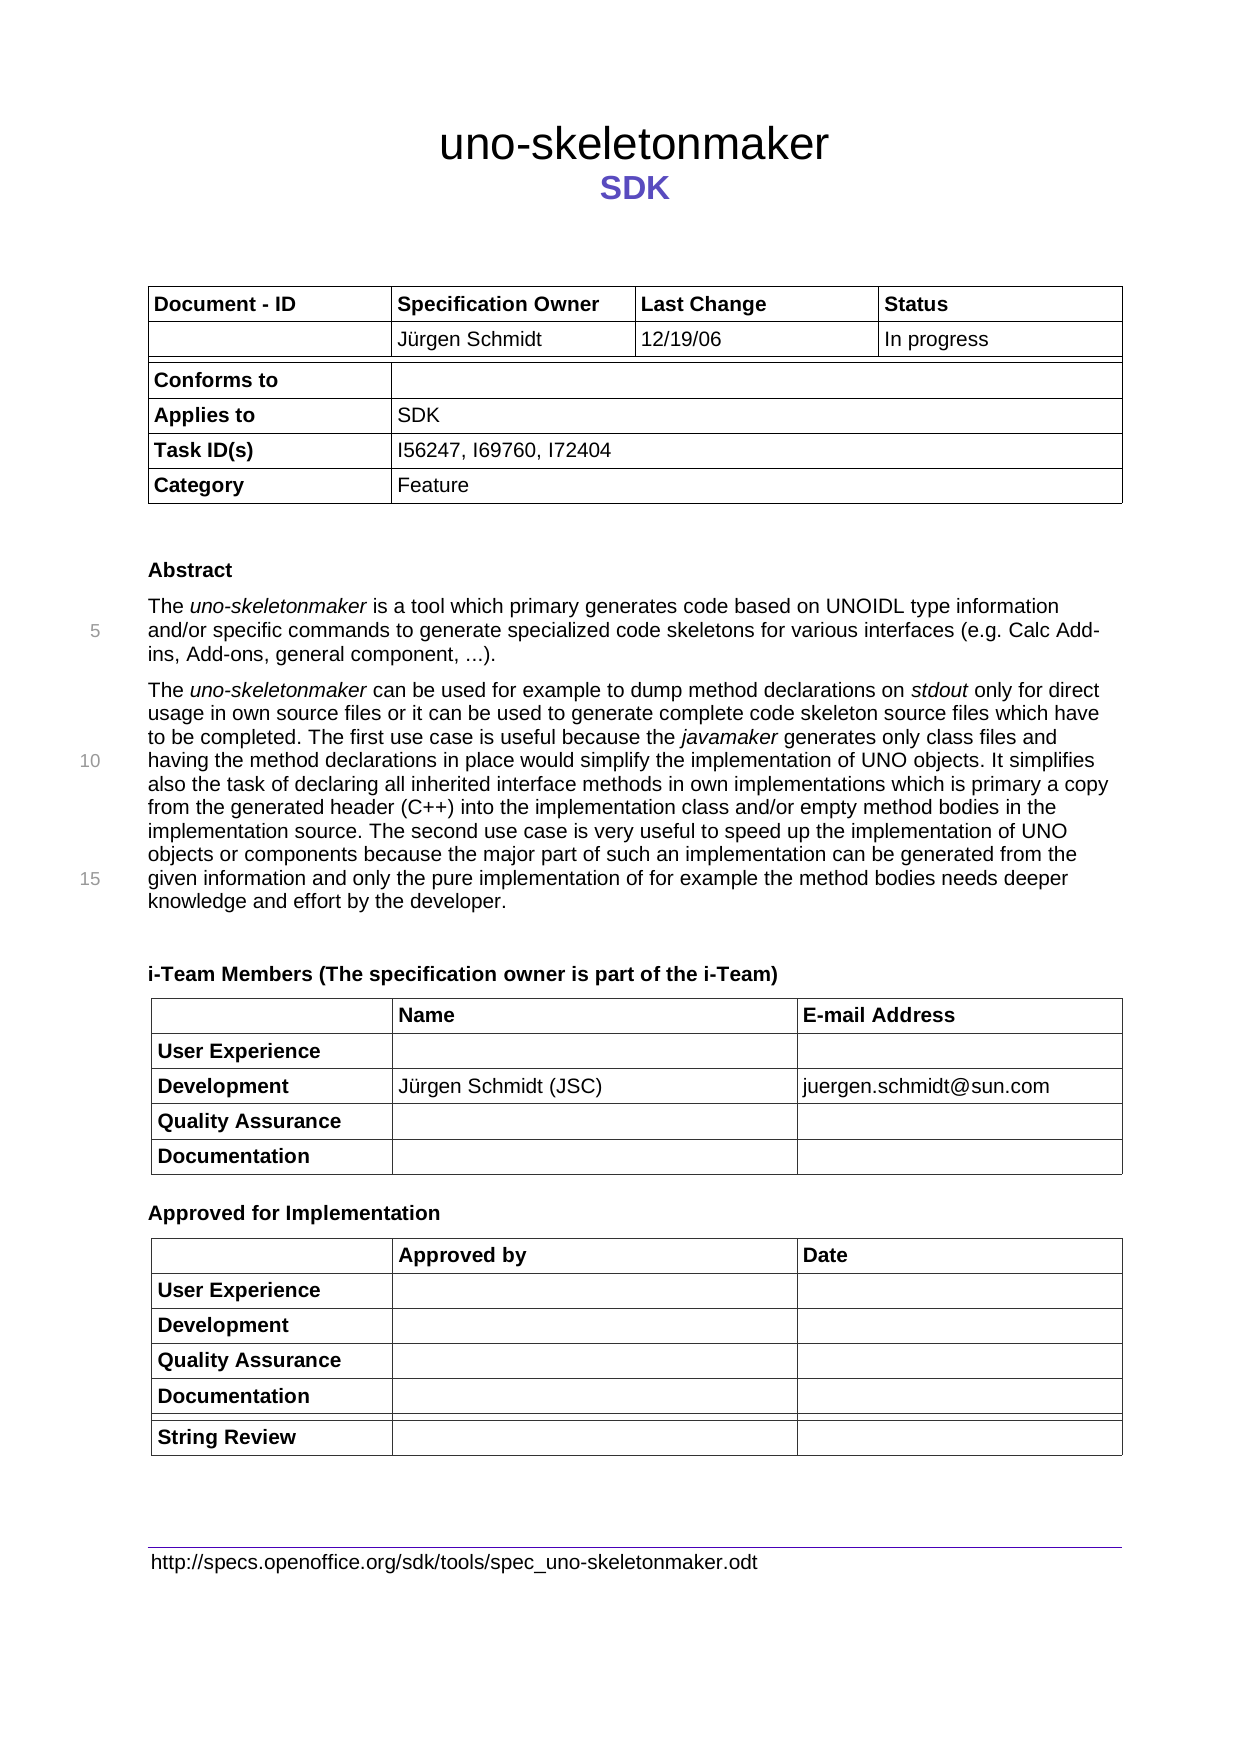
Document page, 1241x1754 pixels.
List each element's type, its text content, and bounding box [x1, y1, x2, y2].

table_cell [393, 1421, 797, 1455]
table_cell [149, 357, 1122, 362]
table_cell Task ID(s) [149, 434, 391, 468]
table_cell juergen.schmidt@sun.com [798, 1069, 1122, 1103]
table_cell Feature [392, 469, 1122, 503]
table_cell [798, 1104, 1122, 1139]
table_cell [798, 1140, 1122, 1174]
table_cell [393, 1309, 797, 1343]
table_cell Conforms to [149, 363, 391, 398]
table_cell [393, 1140, 797, 1174]
table_cell String Review [152, 1421, 392, 1455]
text The uno-skeletonmaker can be used for example to dump method declarations on stdout only for direct usage in own source files or it can be used to generate complete code skeleton source files which have to be completed. The first use case is useful because the javamaker generates only class files and having the method declarations in place would simplify the implementation of UNO objects. It simplifies also the task of declaring all inherited interface methods in own implementations which is primary a copy from the generated header (C++) into the implementation class and/or empty method bodies in the implementation source. The second use case is very useful to speed up the implementation of UNO objects or components because the major part of such an implementation can be generated from the given information and only the pure implementation of for example the method bodies needs deeper knowledge and effort by the developer. [148, 678, 1122, 913]
text uno-skeletonmaker [148, 118, 1122, 169]
table_cell [149, 322, 391, 356]
table_cell [798, 1344, 1122, 1378]
table_header [152, 999, 392, 1033]
table_cell Jürgen Schmidt [392, 322, 635, 356]
table_header Document - ID [149, 287, 391, 321]
table_cell Development [152, 1069, 392, 1103]
table_cell Documentation [152, 1140, 392, 1174]
table_cell In progress [879, 322, 1122, 356]
table_cell [798, 1034, 1122, 1068]
table_cell [798, 1421, 1122, 1455]
table_cell [798, 1379, 1122, 1413]
table_cell Quality Assurance [152, 1344, 392, 1378]
table_cell [393, 1034, 797, 1068]
table_header E-mail Address [798, 999, 1122, 1033]
text Abstract [148, 559, 1122, 582]
table_cell Quality Assurance [152, 1104, 392, 1139]
table_cell [798, 1309, 1122, 1343]
table_cell SDK [392, 399, 1122, 433]
table_cell [393, 1379, 797, 1413]
table_cell [152, 1414, 392, 1420]
table_cell [798, 1274, 1122, 1308]
table_cell [798, 1414, 1122, 1420]
table_cell Applies to [149, 399, 391, 433]
table_cell User Experience [152, 1034, 392, 1068]
table_header Name [393, 999, 797, 1033]
table_cell [393, 1414, 797, 1420]
text i-Team Members (The specification owner is part of the i-Team) [148, 962, 1122, 986]
table_cell Category [149, 469, 391, 503]
table_header Date [798, 1239, 1122, 1273]
table_header Approved by [393, 1239, 797, 1273]
table_header Last Change [636, 287, 878, 321]
table_cell Jürgen Schmidt (JSC) [393, 1069, 797, 1103]
table_cell [393, 1104, 797, 1139]
table_cell [393, 1344, 797, 1378]
table_header Status [879, 287, 1122, 321]
text SDK [148, 169, 1122, 207]
table_cell 12/19/06 [636, 322, 878, 356]
table_header [152, 1239, 392, 1273]
table_cell [392, 363, 1122, 398]
table_header Specification Owner [392, 287, 635, 321]
table_cell User Experience [152, 1274, 392, 1308]
table_cell Documentation [152, 1379, 392, 1413]
table_cell Development [152, 1309, 392, 1343]
text The uno-skeletonmaker is a tool which primary generates code based on UNOIDL type information and/or specific commands to generate specialized code skeletons for various interfaces (e.g. Calc Add-ins, Add-ons, general component, ...). [148, 595, 1122, 666]
text Approved for Implementation [148, 1202, 1122, 1225]
table_cell I56247, I69760, I72404 [392, 434, 1122, 468]
table_cell [393, 1274, 797, 1308]
